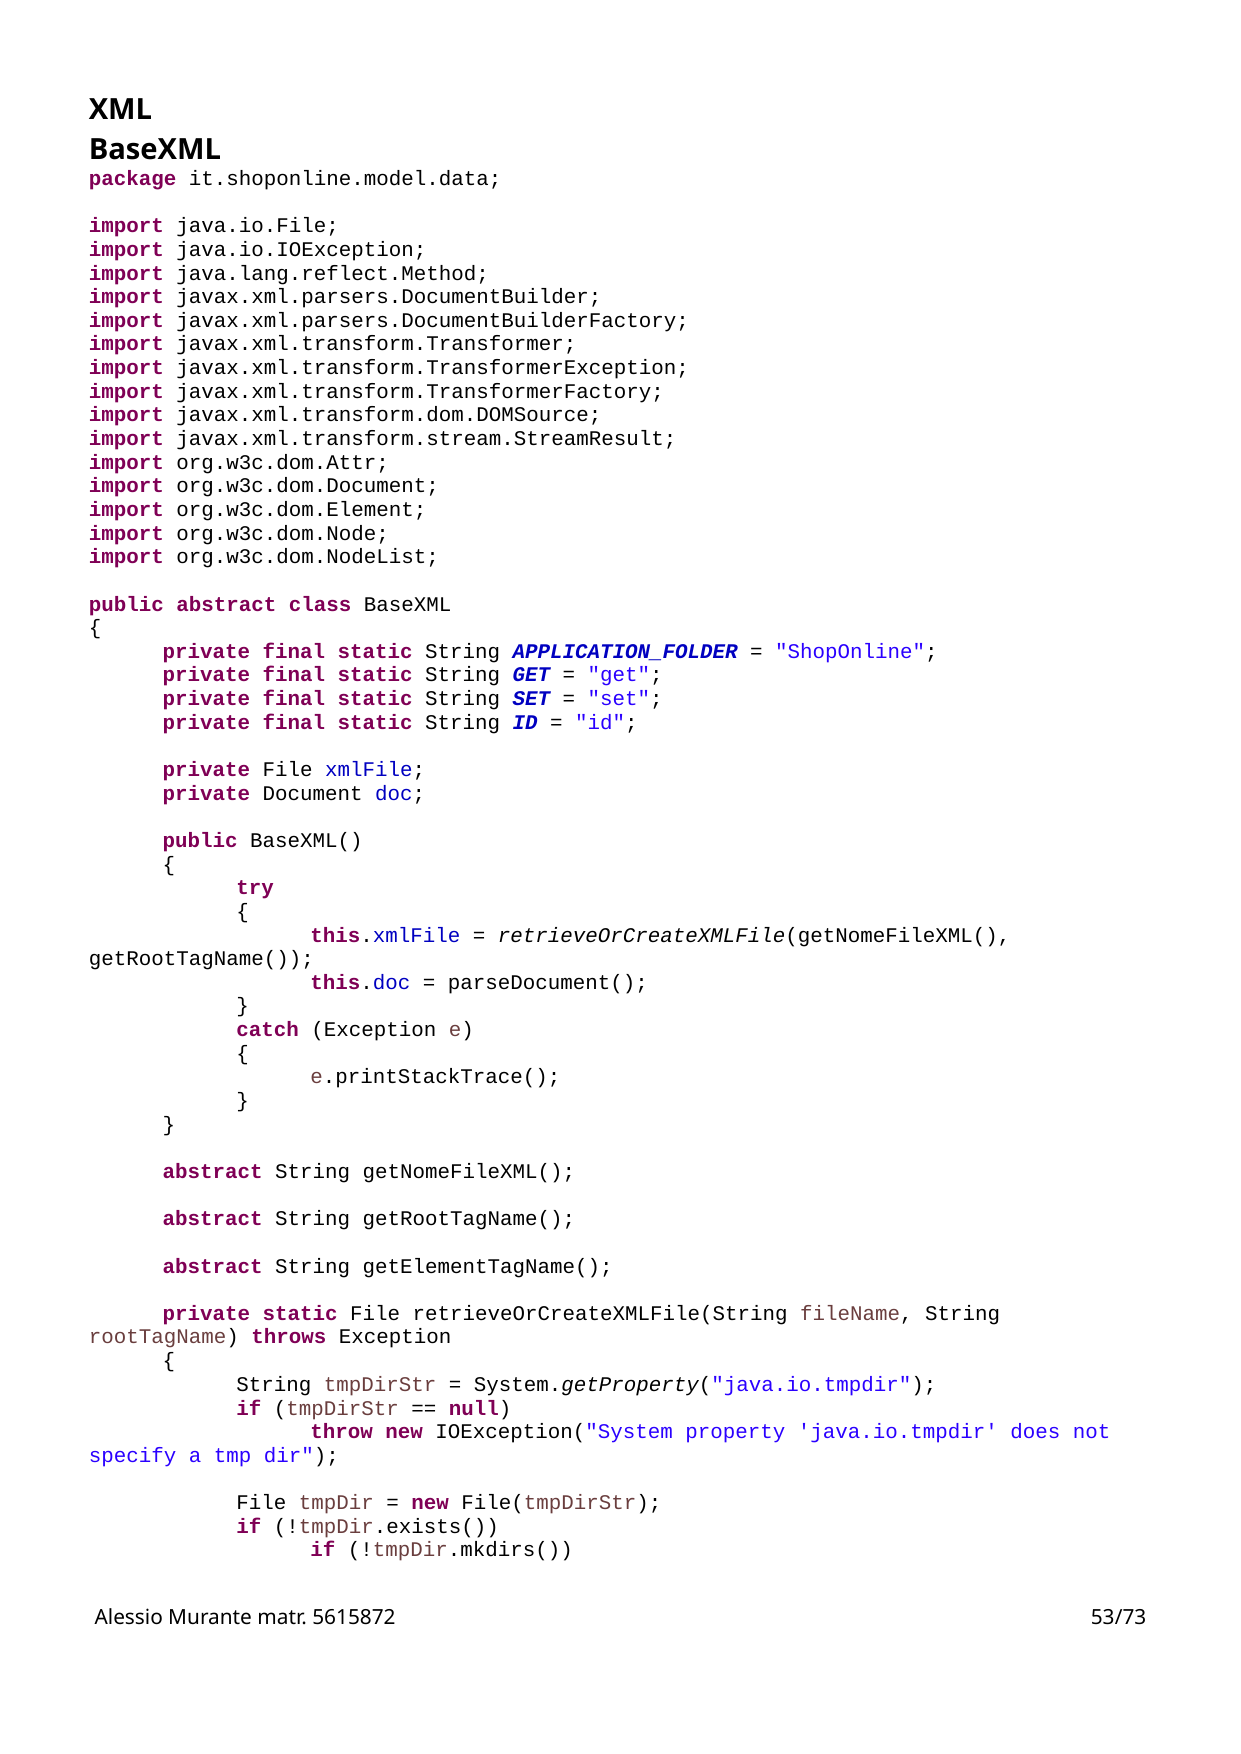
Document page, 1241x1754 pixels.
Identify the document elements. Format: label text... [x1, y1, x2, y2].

text { [88, 1350, 1152, 1374]
text import java.io.File; [88, 215, 1152, 239]
text { [88, 1043, 1152, 1066]
text if (!tmpDir.mkdirs()) [88, 1539, 1152, 1563]
text public abstract class BaseXML [88, 593, 1152, 617]
text abstract String getRootTagName(); [88, 1208, 1152, 1232]
text import org.w3c.dom.Element; [88, 499, 1152, 523]
text BaseXML [88, 128, 1152, 168]
text } [88, 1090, 1152, 1114]
text package it.shoponline.model.data; [88, 168, 1152, 192]
text import javax.xml.transform.TransformerFactory; [88, 381, 1152, 404]
text import org.w3c.dom.Document; [88, 475, 1152, 499]
text private static File retrieveOrCreateXMLFile(String fileName, String rootTagName) throws Exception [88, 1303, 1152, 1350]
text XML [88, 88, 1152, 128]
text this.xmlFile = retrieveOrCreateXMLFile(getNomeFileXML(), getRootTagName()); [88, 924, 1152, 972]
text abstract String getElementTagName(); [88, 1256, 1152, 1279]
text e.printStackTrace(); [88, 1066, 1152, 1090]
text import org.w3c.dom.Node; [88, 523, 1152, 546]
text catch (Exception e) [88, 1019, 1152, 1043]
text { [88, 617, 1152, 641]
text import javax.xml.transform.dom.DOMSource; [88, 404, 1152, 428]
text private File xmlFile; [88, 759, 1152, 783]
text String tmpDirStr = System.getProperty("java.io.tmpdir"); [88, 1374, 1152, 1397]
text import java.lang.reflect.Method; [88, 262, 1152, 286]
text import javax.xml.transform.TransformerException; [88, 357, 1152, 381]
text private final static String SET = "set"; [88, 688, 1152, 712]
text import org.w3c.dom.Attr; [88, 452, 1152, 475]
text import javax.xml.parsers.DocumentBuilder; [88, 286, 1152, 310]
text import javax.xml.transform.Transformer; [88, 333, 1152, 357]
text private final static String APPLICATION_FOLDER = "ShopOnline"; [88, 641, 1152, 664]
text { [88, 901, 1152, 924]
text import java.io.IOException; [88, 239, 1152, 262]
text abstract String getNomeFileXML(); [88, 1161, 1152, 1185]
text this.doc = parseDocument(); [88, 972, 1152, 996]
text import org.w3c.dom.NodeList; [88, 546, 1152, 570]
text if (!tmpDir.exists()) [88, 1516, 1152, 1539]
text public BaseXML() [88, 830, 1152, 854]
text private final static String ID = "id"; [88, 712, 1152, 735]
text { [88, 854, 1152, 877]
text private final static String GET = "get"; [88, 664, 1152, 688]
text throw new IOException("System property 'java.io.tmpdir' does not specify a tmp dir"); [88, 1421, 1152, 1468]
text import javax.xml.transform.stream.StreamResult; [88, 428, 1152, 452]
text try [88, 877, 1152, 901]
text private Document doc; [88, 783, 1152, 806]
text import javax.xml.parsers.DocumentBuilderFactory; [88, 310, 1152, 333]
text if (tmpDirStr == null) [88, 1397, 1152, 1421]
text } [88, 996, 1152, 1019]
text } [88, 1114, 1152, 1137]
text File tmpDir = new File(tmpDirStr); [88, 1492, 1152, 1516]
